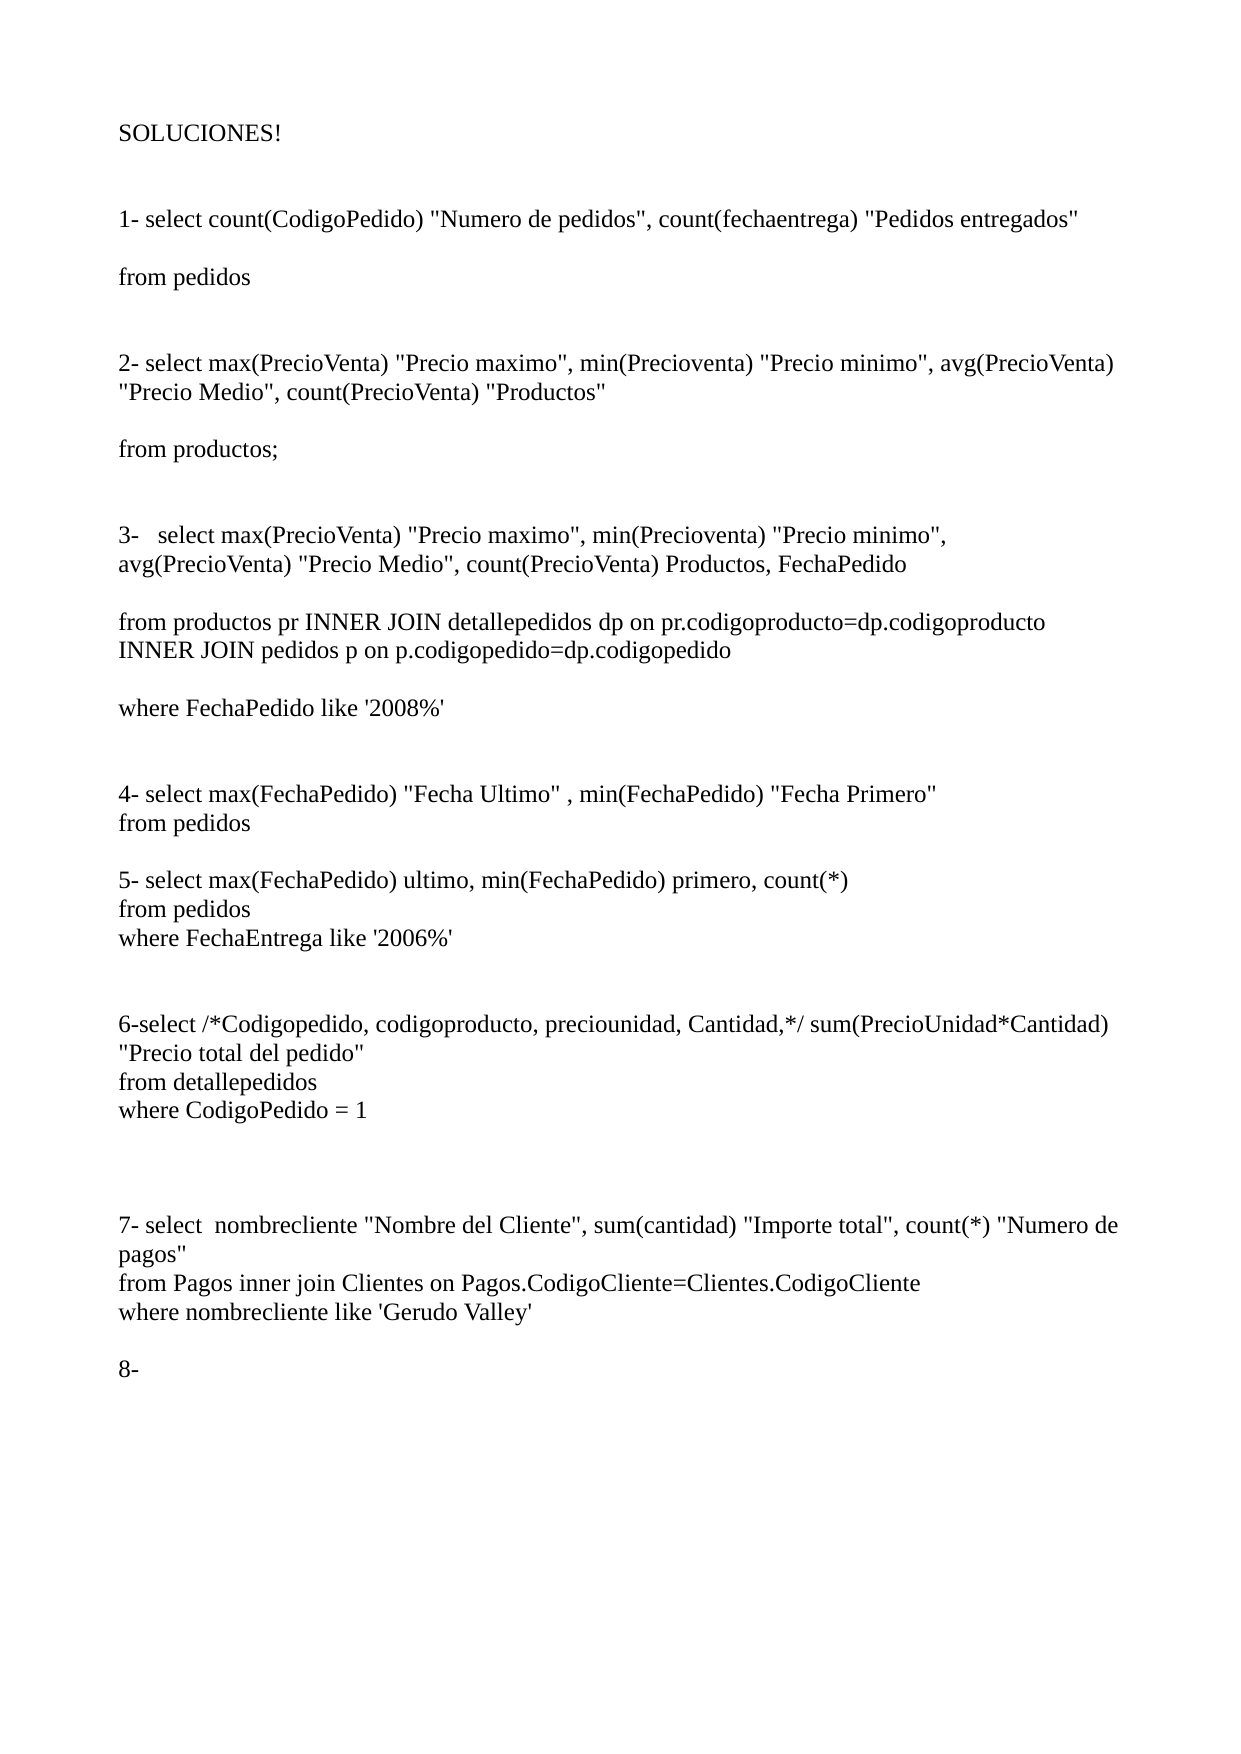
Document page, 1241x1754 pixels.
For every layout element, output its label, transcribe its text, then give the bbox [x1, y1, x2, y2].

text from pedidos [118, 233, 1122, 291]
text 6-select /*Codigopedido, codigoproducto, preciounidad, Cantidad,*/ sum(PrecioUnidad*Cantidad) "Precio total del pedido" from detallepedidos where CodigoPedido = 1 [118, 1009, 1122, 1153]
text 3- select max(PrecioVenta) "Precio maximo", min(Precioventa) "Precio minimo", avg(PrecioVenta) "Precio Medio", count(PrecioVenta) Productos, FechaPedido [118, 521, 1122, 578]
text from productos; [118, 406, 1122, 463]
text 8- [118, 1354, 1122, 1383]
text 4- select max(FechaPedido) "Fecha Ultimo" , min(FechaPedido) "Fecha Primero" from pedidos [118, 779, 1122, 837]
text where FechaPedido like '2008%' [118, 664, 1122, 722]
text from productos pr INNER JOIN detallepedidos dp on pr.codigoproducto=dp.codigoproducto INNER JOIN pedidos p on p.codigopedido=dp.codigopedido [118, 578, 1122, 664]
text 5- select max(FechaPedido) ultimo, min(FechaPedido) primero, count(*) from pedidos where FechaEntrega like '2006%' [118, 866, 1122, 952]
text 1- select count(CodigoPedido) "Numero de pedidos", count(fechaentrega) "Pedidos entregados" [118, 204, 1122, 233]
text SOLUCIONES! [118, 118, 1122, 147]
text 7- select nombrecliente "Nombre del Cliente", sum(cantidad) "Importe total", count(*) "Numero de pagos" from Pagos inner join Clientes on Pagos.CodigoCliente=Clientes.CodigoCliente where nombrecliente like 'Gerudo Valley' [118, 1211, 1122, 1326]
text 2- select max(PrecioVenta) "Precio maximo", min(Precioventa) "Precio minimo", avg(PrecioVenta) "Precio Medio", count(PrecioVenta) "Productos" [118, 348, 1122, 406]
